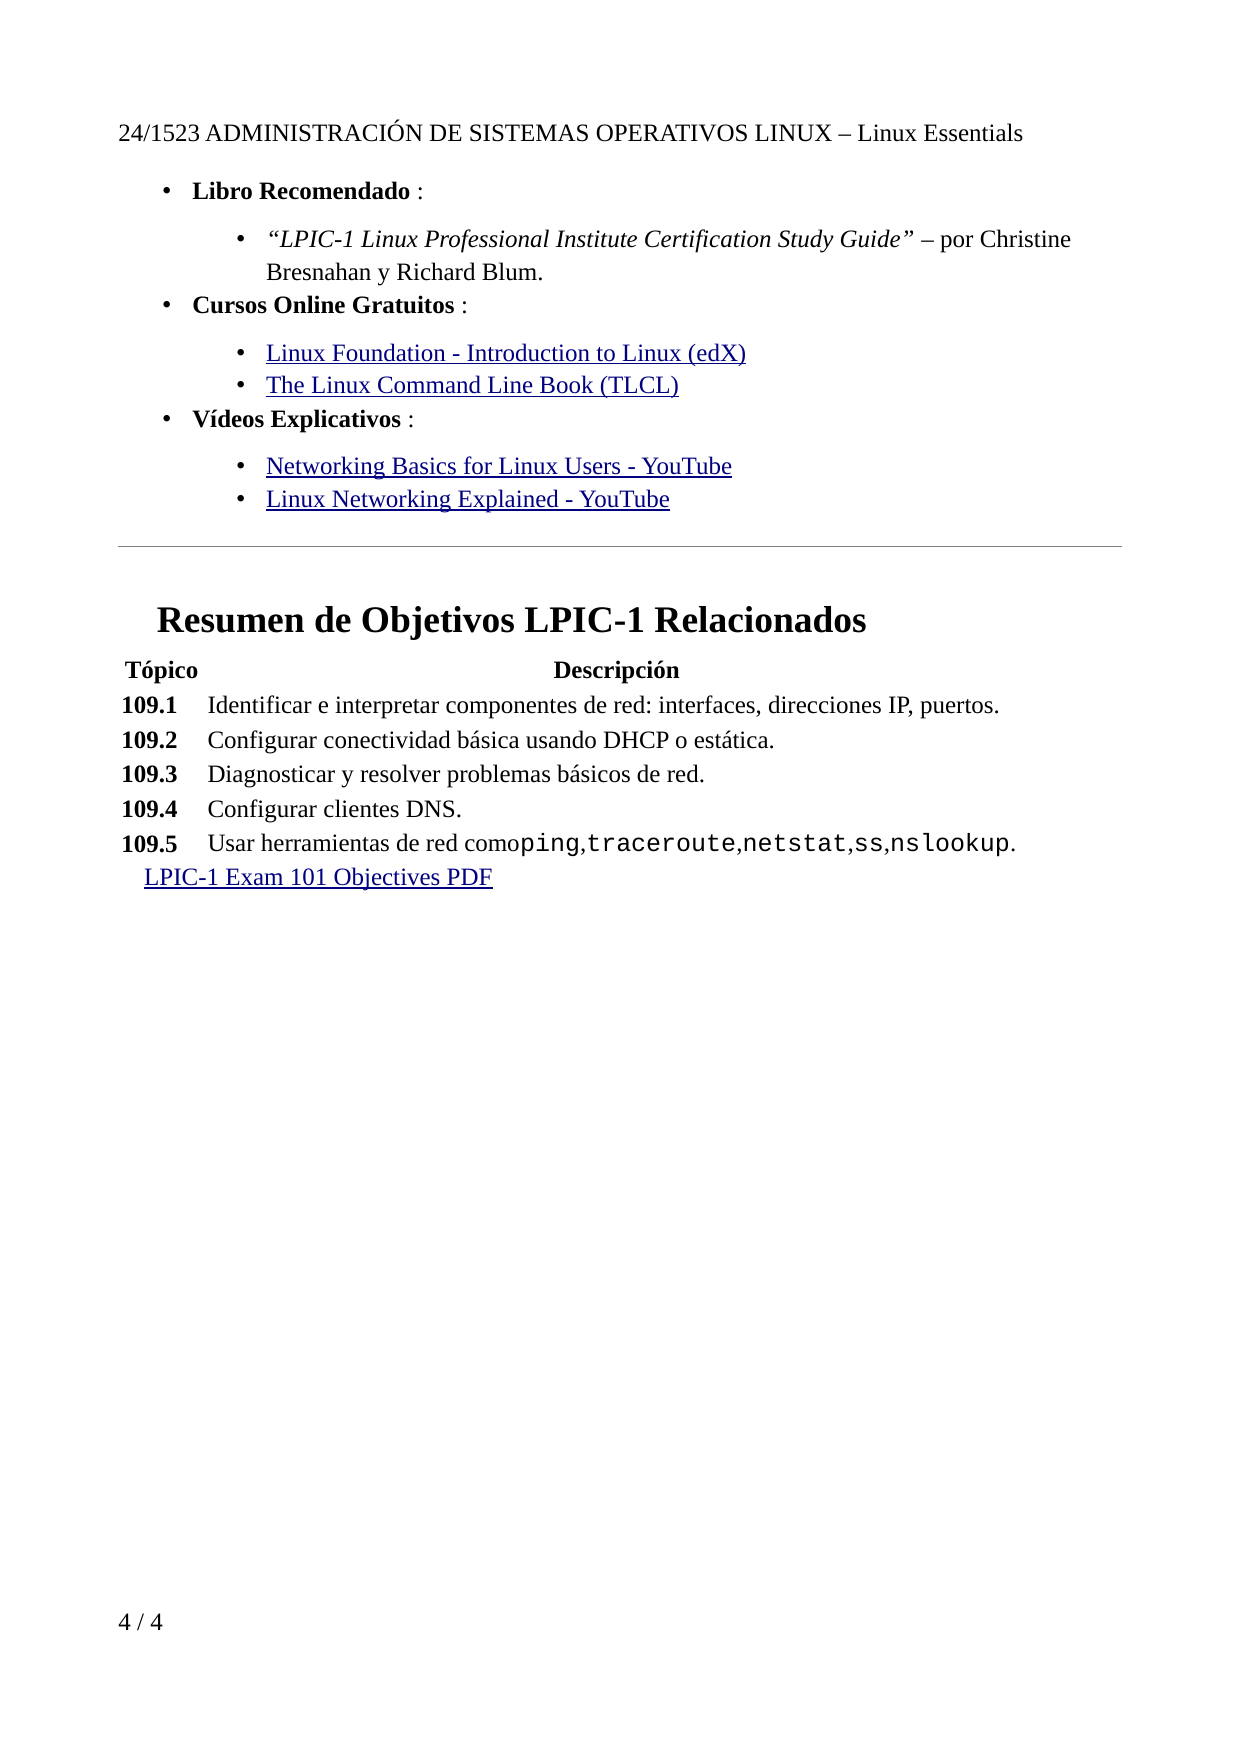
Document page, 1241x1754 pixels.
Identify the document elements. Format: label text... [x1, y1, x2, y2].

list Linux Foundation - Introduction to Linux (edX) [236, 338, 1122, 366]
table_cell 109.2 [118, 722, 204, 756]
table_cell Configurar clientes DNS. [204, 791, 1029, 826]
list Vídeos Explicativos : [162, 404, 1122, 432]
table_cell Configurar conectividad básica usando DHCP o estática. [204, 722, 1029, 756]
table_cell 109.4 [118, 791, 204, 826]
list Libro Recomendado : [162, 176, 1122, 205]
list The Linux Command Line Book (TLCL) [236, 371, 1122, 399]
table_cell Diagnosticar y resolver problemas básicos de red. [204, 756, 1029, 791]
table_cell Usar herramientas de red comoping,traceroute,netstat,ss,nslookup. [204, 826, 1029, 862]
list Linux Networking Explained - YouTube [236, 484, 1122, 513]
table_cell Identificar e interpretar componentes de red: interfaces, direcciones IP, puertos. [204, 687, 1029, 722]
table_header Descripción [204, 653, 1029, 687]
list Networking Basics for Linux Users - YouTube [236, 451, 1122, 480]
text 🔗 LPIC-1 Exam 101 Objectives PDF [118, 862, 1122, 891]
list Cursos Online Gratuitos : [162, 290, 1122, 319]
table_header Tópico [118, 653, 204, 687]
table_cell 109.5 [118, 826, 204, 862]
table_cell 109.1 [118, 687, 204, 722]
list “LPIC-1 Linux Professional Institute Certification Study Guide” – por Christine Bresnahan y Richard Blum. [236, 224, 1122, 286]
subtitle ✅ Resumen de Objetivos LPIC-1 Relacionados [118, 597, 1122, 640]
table_cell 109.3 [118, 756, 204, 791]
